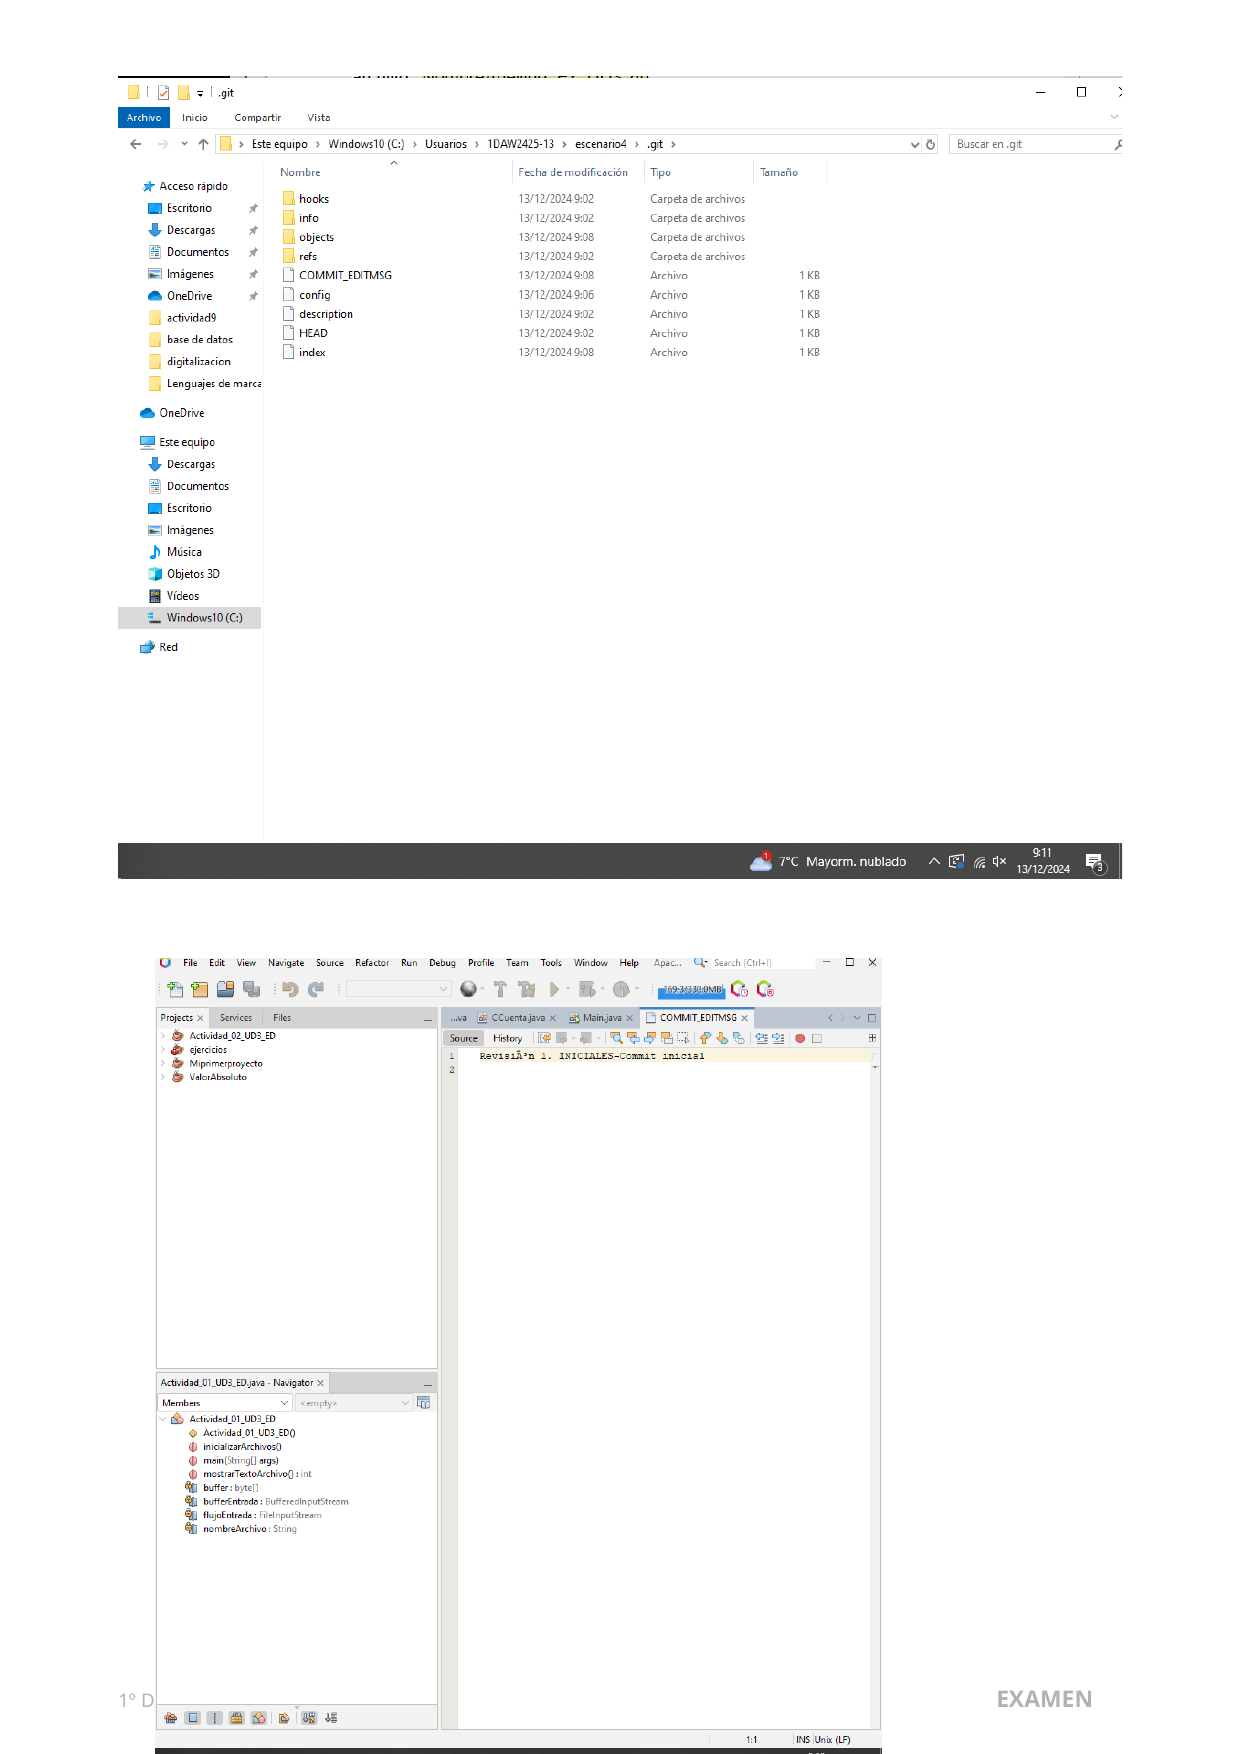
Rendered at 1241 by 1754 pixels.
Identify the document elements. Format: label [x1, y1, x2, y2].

picture [155, 958, 882, 1754]
picture [118, 76, 1123, 879]
